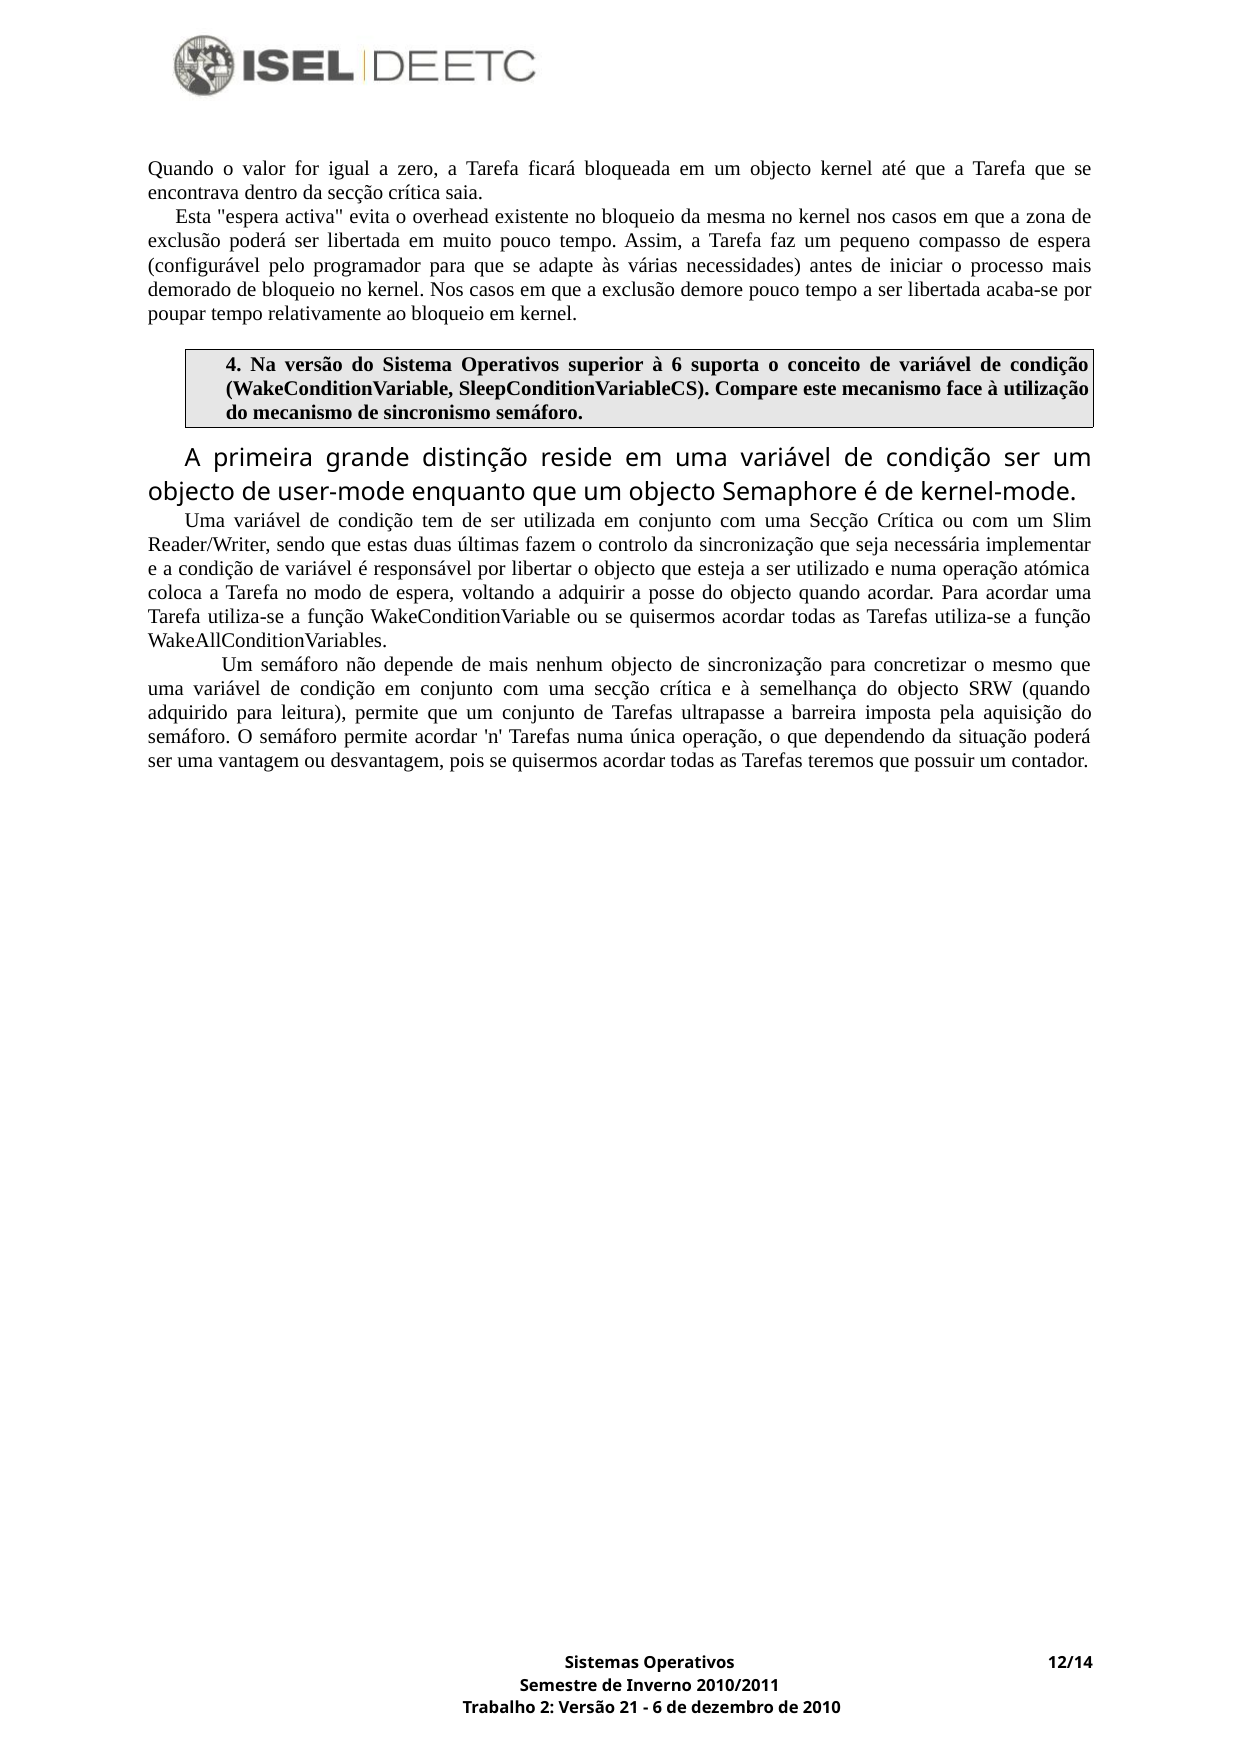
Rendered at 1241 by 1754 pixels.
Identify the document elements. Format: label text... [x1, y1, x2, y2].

text Quando o valor for igual a zero, a Tarefa ficará bloqueada em um objecto kernel até que a Tarefa que se encontrava dentro da secção crítica saia. [148, 156, 1093, 204]
text Um semáforo não depende de mais nenhum objecto de sincronização para concretizar o mesmo que uma variável de condição em conjunto com uma secção crítica e à semelhança do objecto SRW (quando adquirido para leitura), permite que um conjunto de Tarefas ultrapasse a barreira imposta pela aquisição do semáforo. O semáforo permite acordar 'n' Tarefas numa única operação, o que dependendo da situação poderá ser uma vantagem ou desvantagem, pois se quisermos acordar todas as Tarefas teremos que possuir um contador. [148, 652, 1093, 772]
text Uma variável de condição tem de ser utilizada em conjunto com uma Secção Crítica ou com um Slim Reader/Writer, sendo que estas duas últimas fazem o controlo da sincronização que seja necessária implementar e a condição de variável é responsável por libertar o objecto que esteja a ser utilizado e numa operação atómica coloca a Tarefa no modo de espera, voltando a adquirir a posse do objecto quando acordar. Para acordar uma Tarefa utiliza-se a função WakeConditionVariable ou se quisermos acordar todas as Tarefas utiliza-se a função WakeAllConditionVariables. [148, 508, 1093, 652]
list 4. Na versão do Sistema Operativos superior à 6 suporta o conceito de variável de condição (WakeConditionVariable, SleepConditionVariableCS). Compare este mecanismo face à utilização do mecanismo de sincronismo semáforo. [186, 350, 1093, 427]
picture [164, 20, 566, 121]
text A primeira grande distinção reside em uma variável de condição ser um objecto de user-mode enquanto que um objecto Semaphore é de kernel-mode. [148, 439, 1093, 508]
text Esta "espera activa" evita o overhead existente no bloqueio da mesma no kernel nos casos em que a zona de exclusão poderá ser libertada em muito pouco tempo. Assim, a Tarefa faz um pequeno compasso de espera (configurável pelo programador para que se adapte às várias necessidades) antes de iniciar o processo mais demorado de bloqueio no kernel. Nos casos em que a exclusão demore pouco tempo a ser libertada acaba-se por poupar tempo relativamente ao bloqueio em kernel. [148, 204, 1093, 325]
